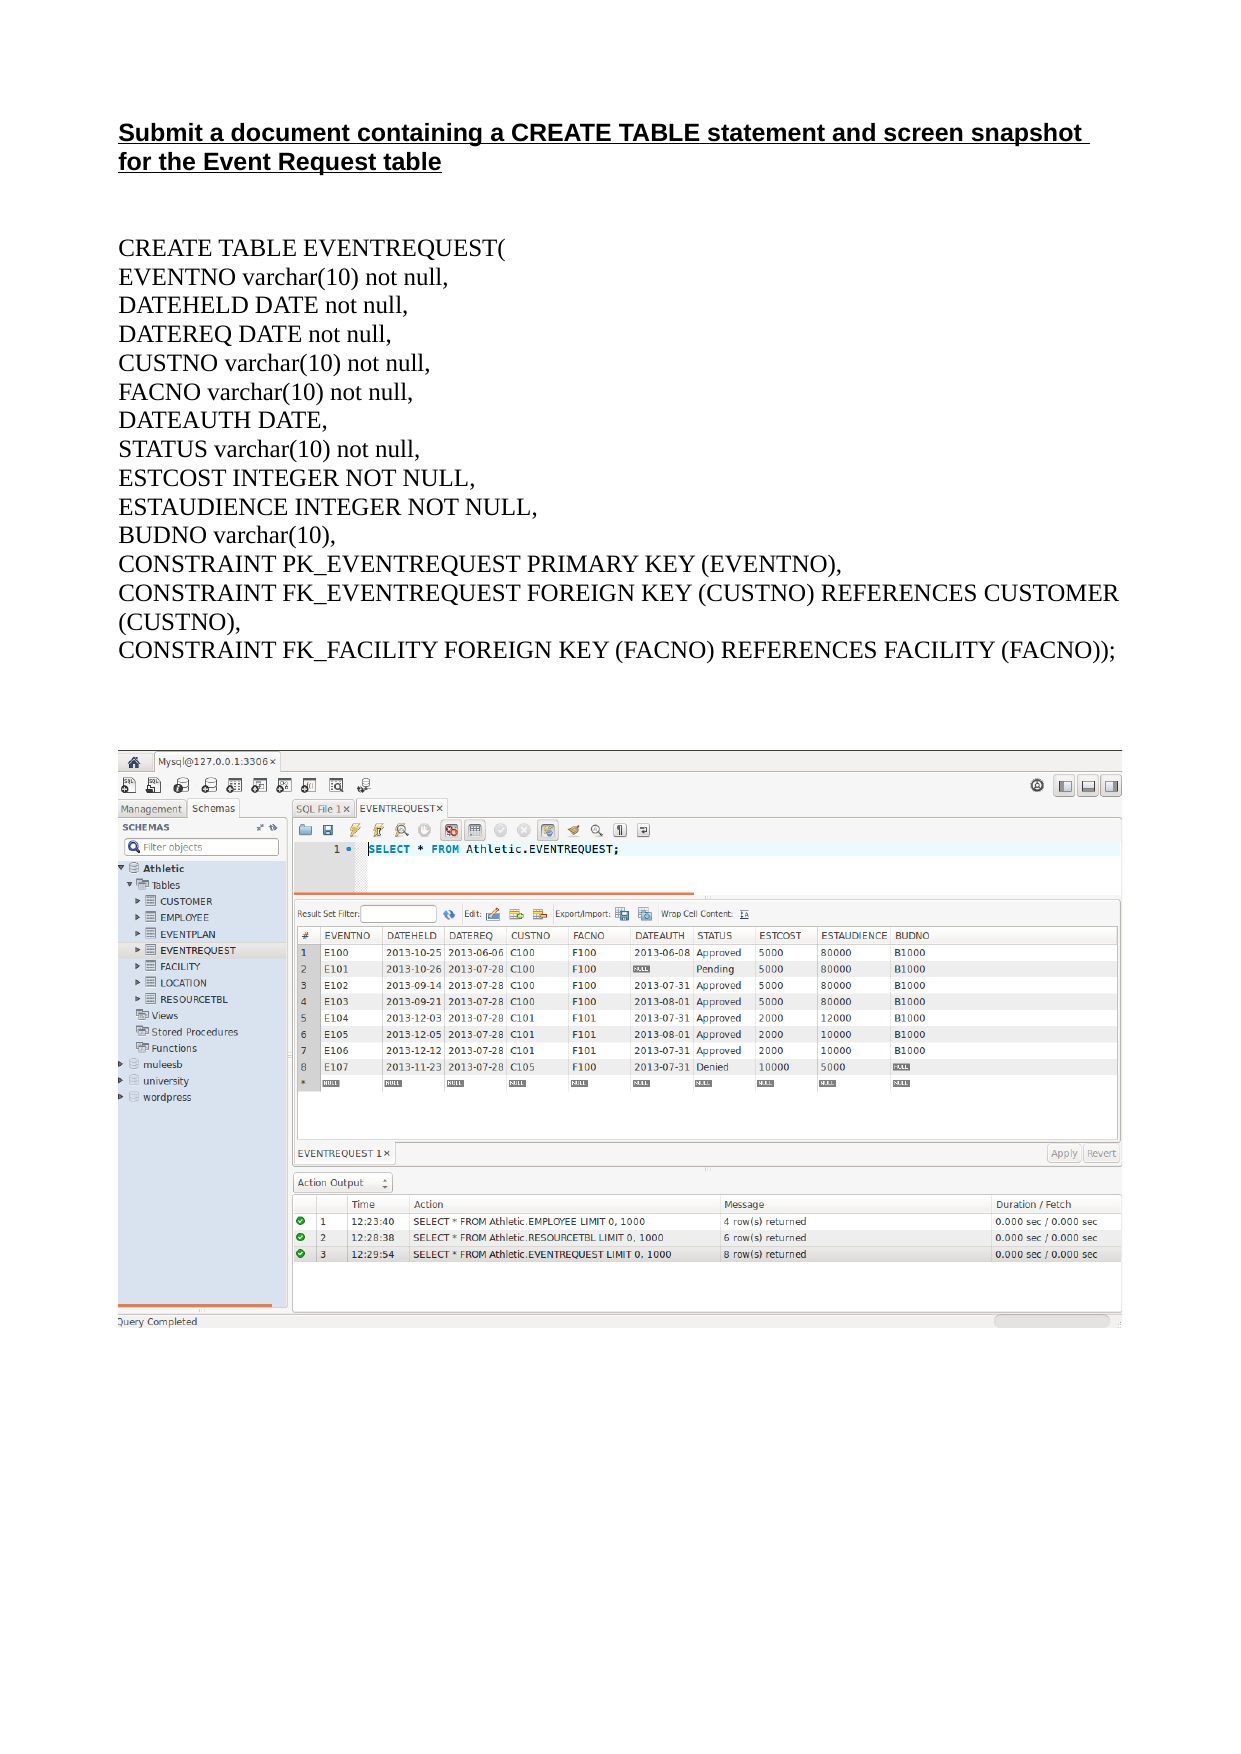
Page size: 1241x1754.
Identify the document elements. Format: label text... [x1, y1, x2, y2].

text Submit a document containing a CREATE TABLE statement and screen snapshot for the Event Request table [118, 118, 1122, 176]
text CONSTRAINT FK_EVENTREQUEST FOREIGN KEY (CUSTNO) REFERENCES CUSTOMER (CUSTNO), [118, 578, 1122, 636]
picture [118, 750, 1123, 1328]
text CREATE TABLE EVENTREQUEST( [118, 233, 1122, 262]
text ESTAUDIENCE INTEGER NOT NULL, [118, 492, 1122, 521]
text CONSTRAINT FK_FACILITY FOREIGN KEY (FACNO) REFERENCES FACILITY (FACNO)); [118, 636, 1122, 664]
text DATEAUTH DATE, [118, 406, 1122, 434]
text BUDNO varchar(10), [118, 521, 1122, 549]
text DATEHELD DATE not null, [118, 291, 1122, 319]
text FACNO varchar(10) not null, [118, 377, 1122, 406]
text EVENTNO varchar(10) not null, [118, 262, 1122, 291]
text STATUS varchar(10) not null, [118, 434, 1122, 463]
text CUSTNO varchar(10) not null, [118, 348, 1122, 377]
text ESTCOST INTEGER NOT NULL, [118, 463, 1122, 492]
text CONSTRAINT PK_EVENTREQUEST PRIMARY KEY (EVENTNO), [118, 549, 1122, 578]
text DATEREQ DATE not null, [118, 319, 1122, 348]
